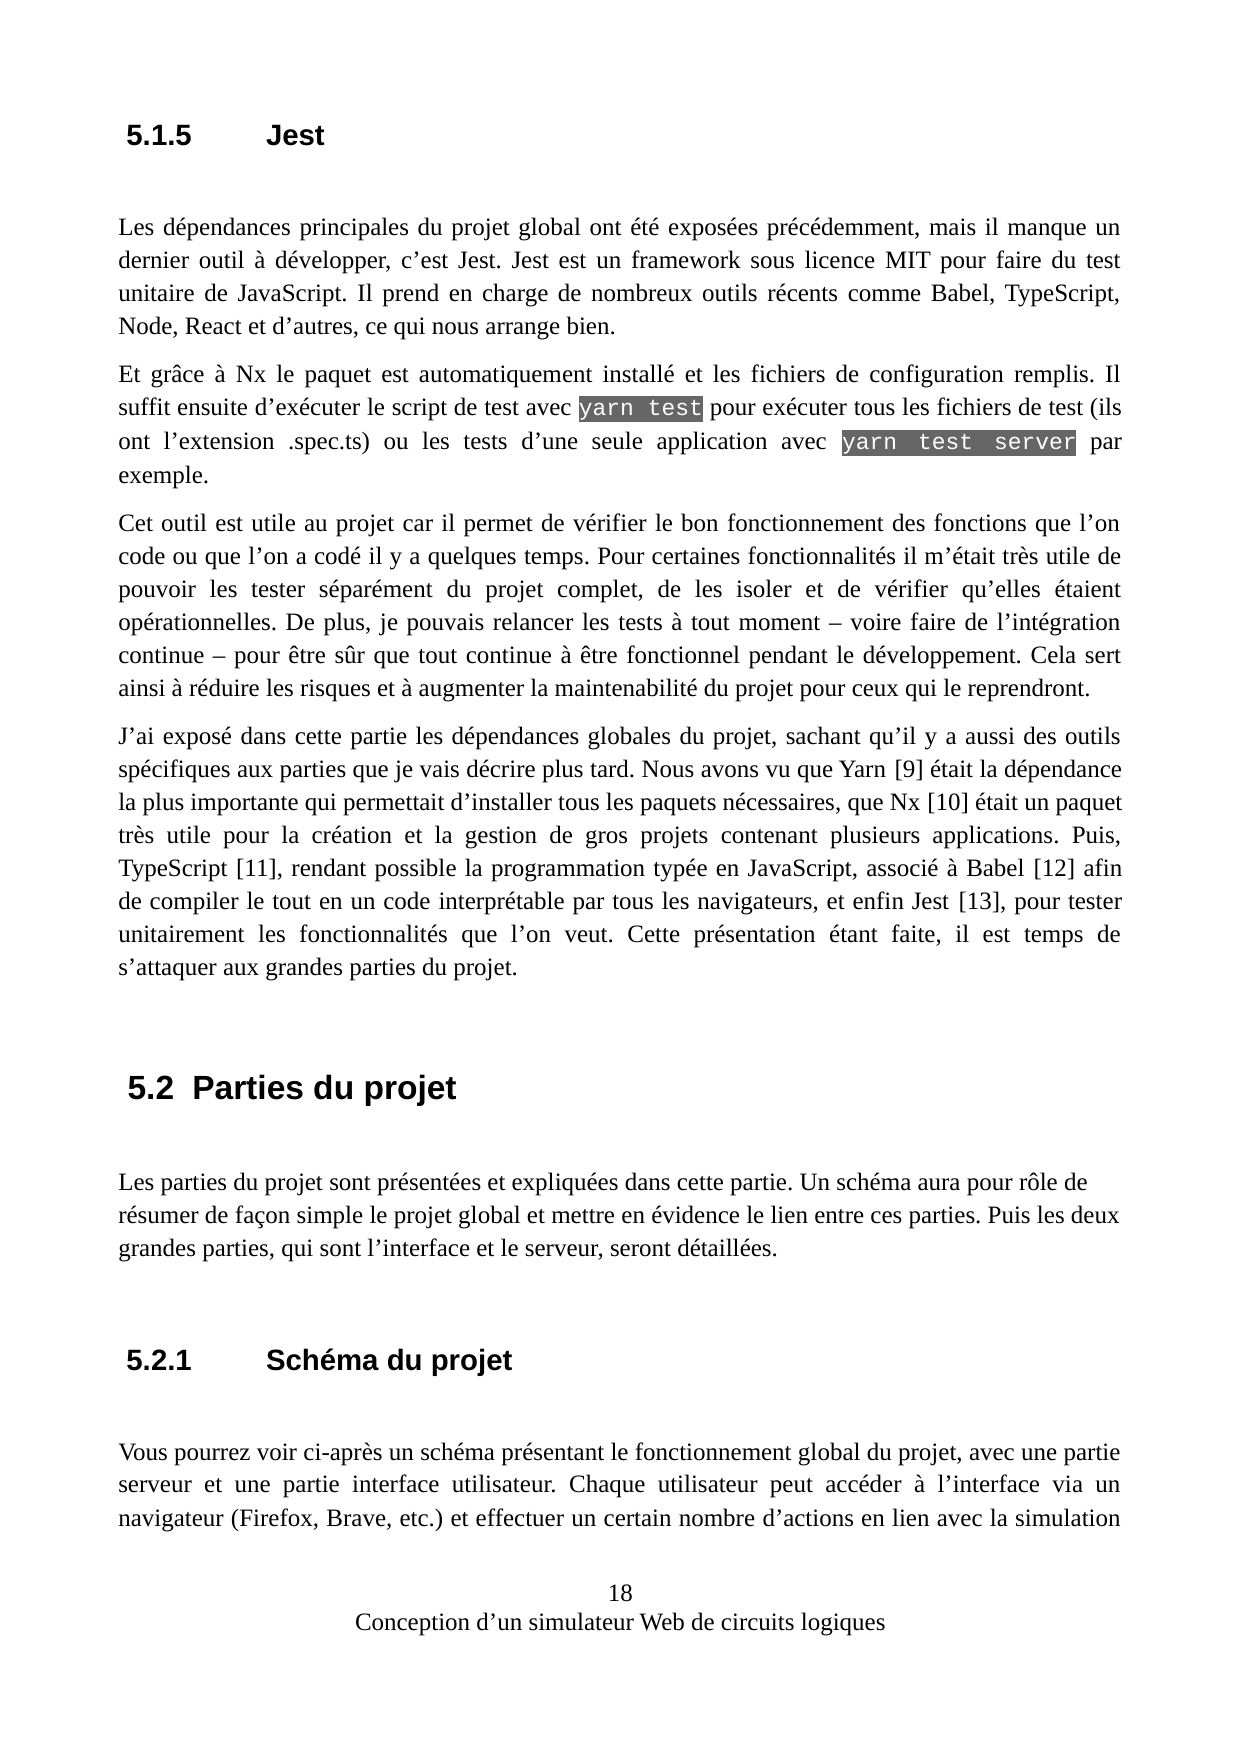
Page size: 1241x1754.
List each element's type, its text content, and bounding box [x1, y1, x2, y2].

text Cet outil est utile au projet car il permet de vérifier le bon fonctionnement des fonctions que l’on code ou que l’on a codé il y a quelques temps. Pour certaines fonctionnalités il m’était très utile de pouvoir les tester séparément du projet complet, de les isoler et de vérifier qu’elles étaient opérationnelles. De plus, je pouvais relancer les tests à tout moment – voire faire de l’intégration continue – pour être sûr que tout continue à être fonctionnel pendant le développement. Cela sert ainsi à réduire les risques et à augmenter la maintenabilité du projet pour ceux qui le reprendront. [118, 508, 1122, 702]
subtitle Parties du projet [118, 1068, 1122, 1107]
subtitle Schéma du projet [118, 1343, 1122, 1376]
text J’ai exposé dans cette partie les dépendances globales du projet, sachant qu’il y a aussi des outils spécifiques aux parties que je vais décrire plus tard. Nous avons vu que Yarn [9] était la dépendance la plus importante qui permettait d’installer tous les paquets nécessaires, que Nx [10] était un paquet très utile pour la création et la gestion de gros projets contenant plusieurs applications. Puis, TypeScript [11], rendant possible la programmation typée en JavaScript, associé à Babel [12] afin de compiler le tout en un code interprétable par tous les navigateurs, et enfin Jest [13], pour tester unitairement les fonctionnalités que l’on veut. Cette présentation étant faite, il est temps de s’attaquer aux grandes parties du projet. [118, 721, 1122, 981]
text Et grâce à Nx le paquet est automatiquement installé et les fichiers de configuration remplis. Il suffit ensuite d’exécuter le script de test avec yarn test pour exécuter tous les fichiers de test (ils ont l’extension .spec.ts) ou les tests d’une seule application avec yarn test server par exemple. [118, 359, 1122, 489]
subtitle Jest [118, 118, 1122, 152]
text Les dépendances principales du projet global ont été exposées précédemment, mais il manque un dernier outil à développer, c’est Jest. Jest est un framework sous licence MIT pour faire du test unitaire de JavaScript. Il prend en charge de nombreux outils récents comme Babel, TypeScript, Node, React et d’autres, ce qui nous arrange bien. [118, 212, 1122, 340]
text Vous pourrez voir ci-après un schéma présentant le fonctionnement global du projet, avec une partie serveur et une partie interface utilisateur. Chaque utilisateur peut accéder à l’interface via un navigateur (Firefox, Brave, etc.) et effectuer un certain nombre d’actions en lien avec la simulation [118, 1437, 1122, 1531]
text Les parties du projet sont présentées et expliquées dans cette partie. Un schéma aura pour rôle de résumer de façon simple le projet global et mettre en évidence le lien entre ces parties. Puis les deux grandes parties, qui sont l’interface et le serveur, seront détaillées. [118, 1167, 1122, 1262]
